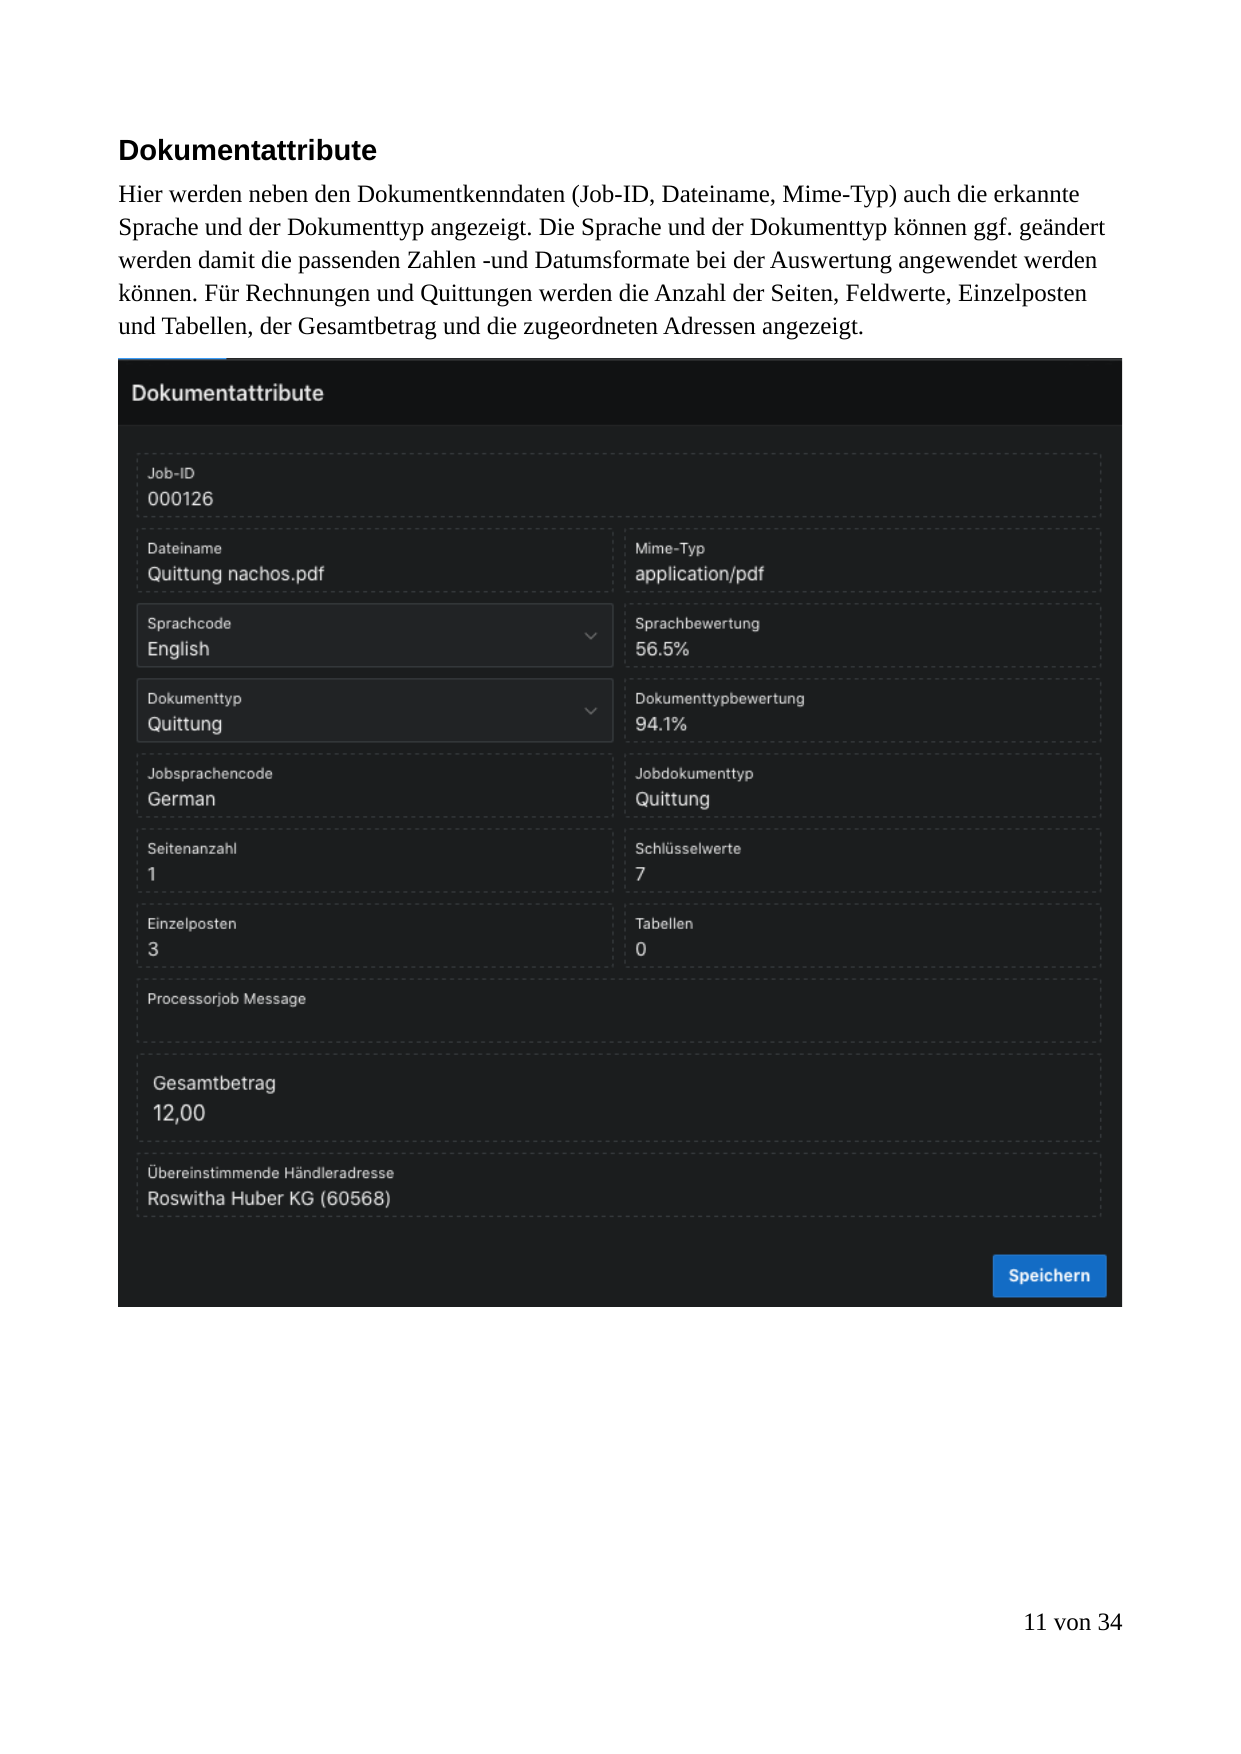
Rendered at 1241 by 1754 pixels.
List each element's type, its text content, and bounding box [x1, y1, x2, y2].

subtitle Dokumentattribute [118, 133, 1122, 166]
picture [118, 358, 1123, 1307]
text Hier werden neben den Dokumentkenndaten (Job-ID, Dateiname, Mime-Typ) auch die erkannte Sprache und der Dokumenttyp angezeigt. Die Sprache und der Dokumenttyp können ggf. geändert werden damit die passenden Zahlen -und Datumsformate bei der Auswertung angewendet werden können. Für Rechnungen und Quittungen werden die Anzahl der Seiten, Feldwerte, Einzelposten und Tabellen, der Gesamtbetrag und die zugeordneten Adressen angezeigt. [118, 179, 1122, 339]
